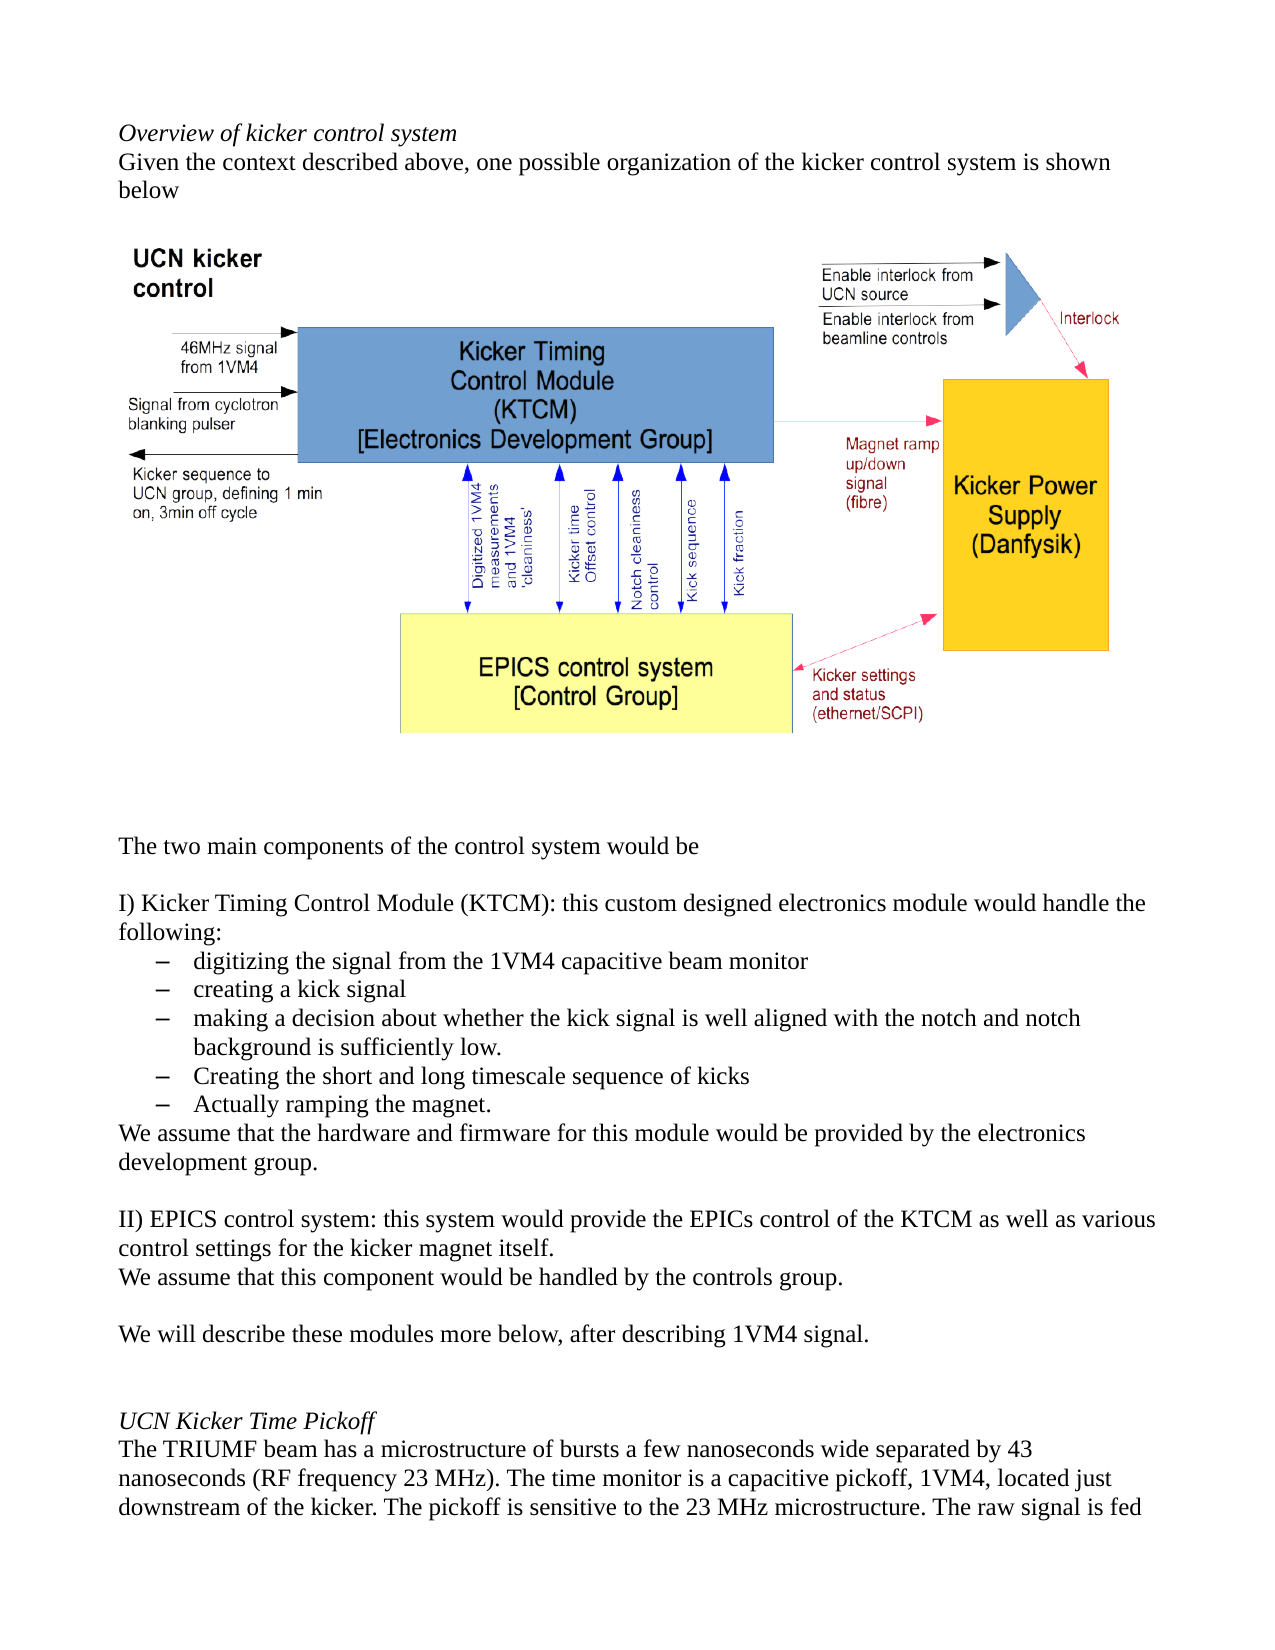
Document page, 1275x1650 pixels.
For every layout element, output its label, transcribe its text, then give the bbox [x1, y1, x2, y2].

text Overview of kicker control system [118, 118, 1157, 147]
list making a decision about whether the kick signal is well aligned with the notch and notch background is sufficiently low. [156, 1003, 1157, 1061]
list creating a kick signal [156, 974, 1157, 1003]
text We assume that the hardware and firmware for this module would be provided by the electronics development group. [118, 1118, 1157, 1176]
text We will describe these modules more below, after describing 1VM4 signal. [118, 1319, 1157, 1348]
text UCN Kicker Time Pickoff [118, 1406, 1157, 1434]
list digitizing the signal from the 1VM4 capacitive beam monitor [156, 946, 1157, 974]
text The two main components of the control system would be [118, 831, 1157, 859]
text Given the context described above, one possible organization of the kicker control system is shown below [118, 147, 1157, 204]
list Actually ramping the magnet. [156, 1089, 1157, 1118]
text II) EPICS control system: this system would provide the EPICs control of the KTCM as well as various control settings for the kicker magnet itself. We assume that this component would be handled by the controls group. [118, 1204, 1157, 1291]
picture [118, 233, 1157, 774]
text I) Kicker Timing Control Module (KTCM): this custom designed electronics module would handle the following: [118, 888, 1157, 946]
list Creating the short and long timescale sequence of kicks [156, 1061, 1157, 1089]
text The TRIUMF beam has a microstructure of bursts a few nanoseconds wide separated by 43 nanoseconds (RF frequency 23 MHz). The time monitor is a capacitive pickoff, 1VM4, located just downstream of the kicker. The pickoff is sensitive to the 23 MHz microstructure. The raw signal is fed [118, 1434, 1157, 1521]
